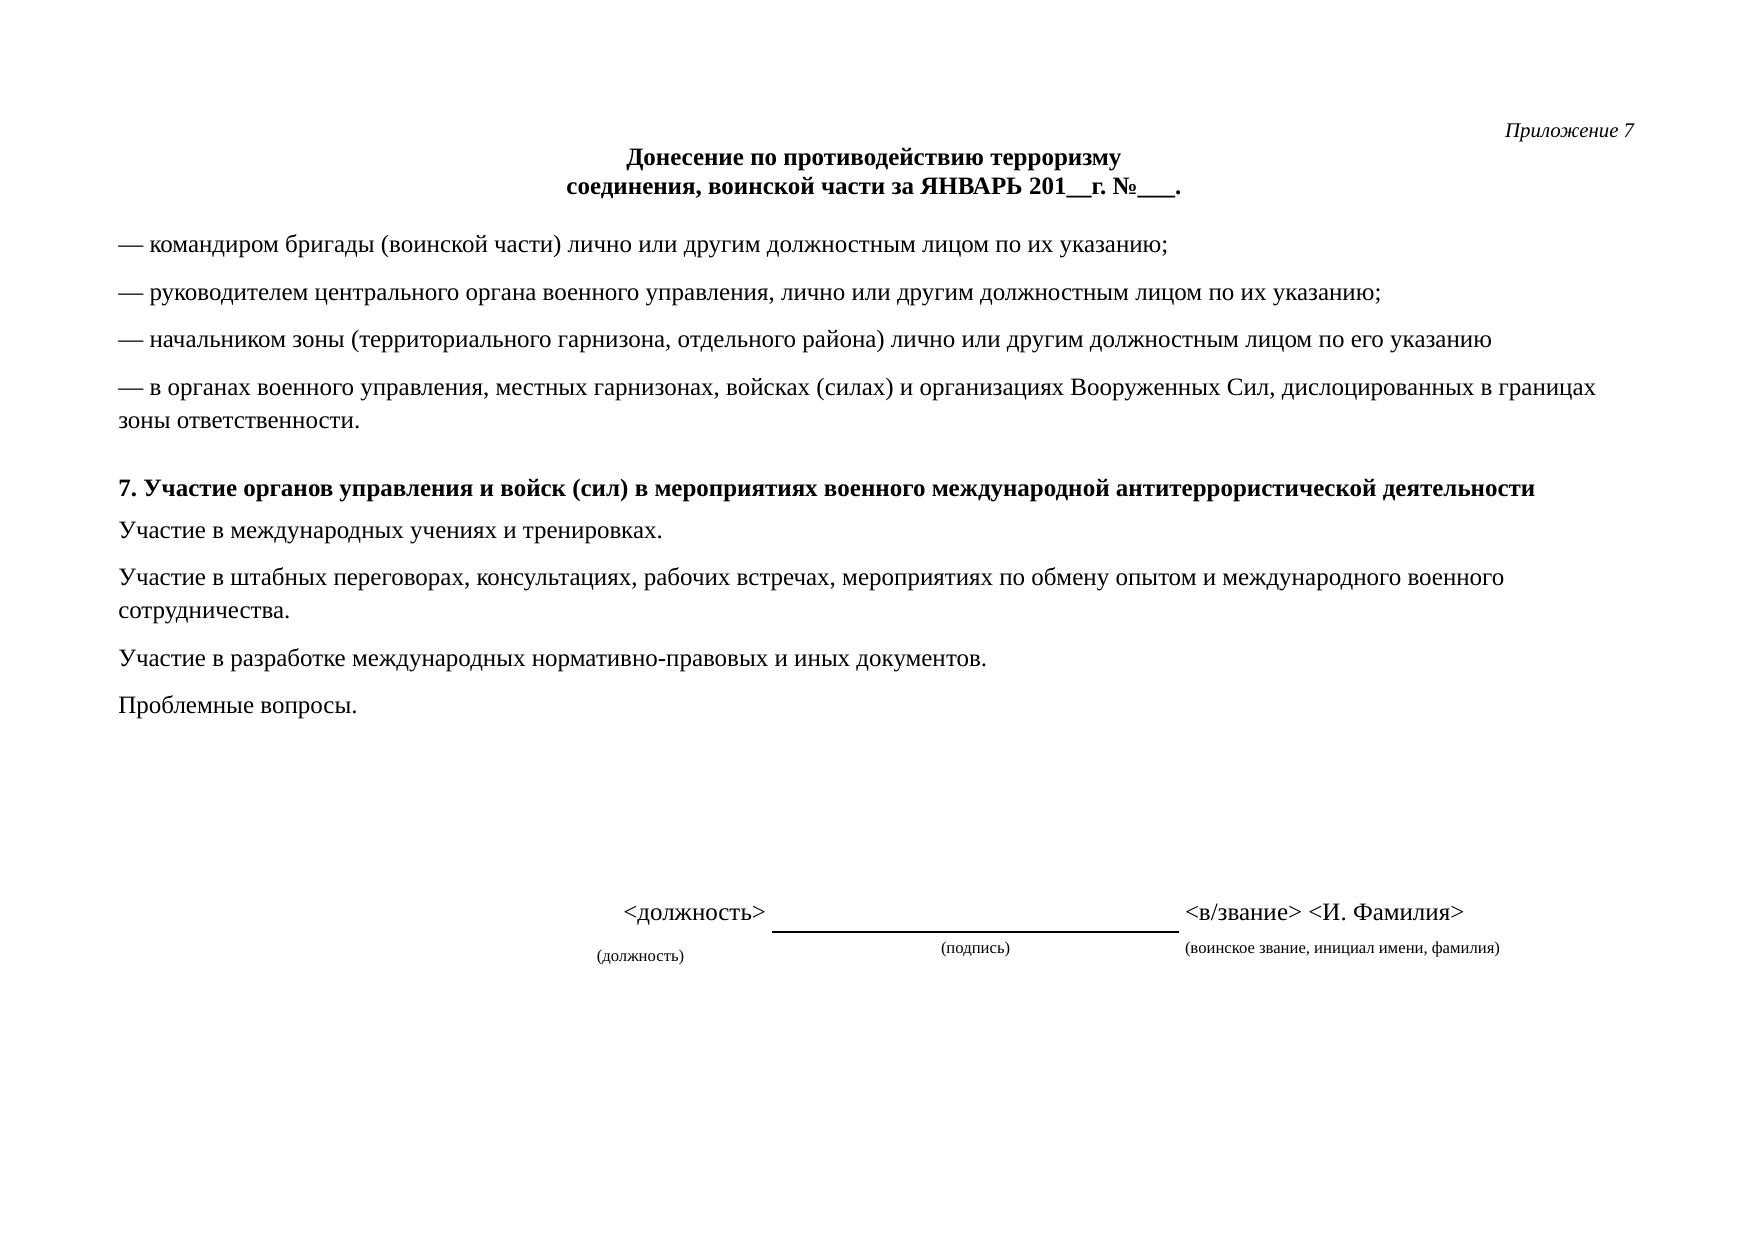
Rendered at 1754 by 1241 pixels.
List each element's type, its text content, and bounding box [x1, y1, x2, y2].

table_header <должность> [133, 891, 772, 931]
table_header [772, 891, 1179, 931]
subtitle 7. Участие органов управления и войск (сил) в мероприятиях военного международной антитеррористической деятельности [118, 473, 1636, 502]
text Участие в разработке международных нормативно-правовых и иных документов. [118, 643, 1636, 672]
text — руководителем центрального органа военного управления, лично или другим должностным лицом по их указанию; [118, 277, 1636, 306]
table_cell (подпись) [772, 933, 1179, 973]
table_header <в/звание> <И. Фамилия> [1179, 891, 1633, 931]
table_cell (должность) [133, 931, 772, 973]
text Проблемные вопросы. [118, 691, 1636, 719]
text — в органах военного управления, местных гарнизонах, войсках (силах) и организациях Вооруженных Сил, дислоцированных в границах зоны ответственности. [118, 372, 1636, 434]
text Участие в международных учениях и тренировках. [118, 515, 1636, 543]
text Участие в штабных переговорах, консультациях, рабочих встречах, мероприятиях по обмену опытом и международного военного сотрудничества. [118, 562, 1636, 624]
table_cell (воинское звание, инициал имени, фамилия) [1179, 931, 1633, 973]
text — начальником зоны (территориального гарнизона, отдельного района) лично или другим должностным лицом по его указанию [118, 324, 1636, 353]
text — командиром бригады (воинской части) лично или другим должностным лицом по их указанию; [118, 229, 1636, 258]
